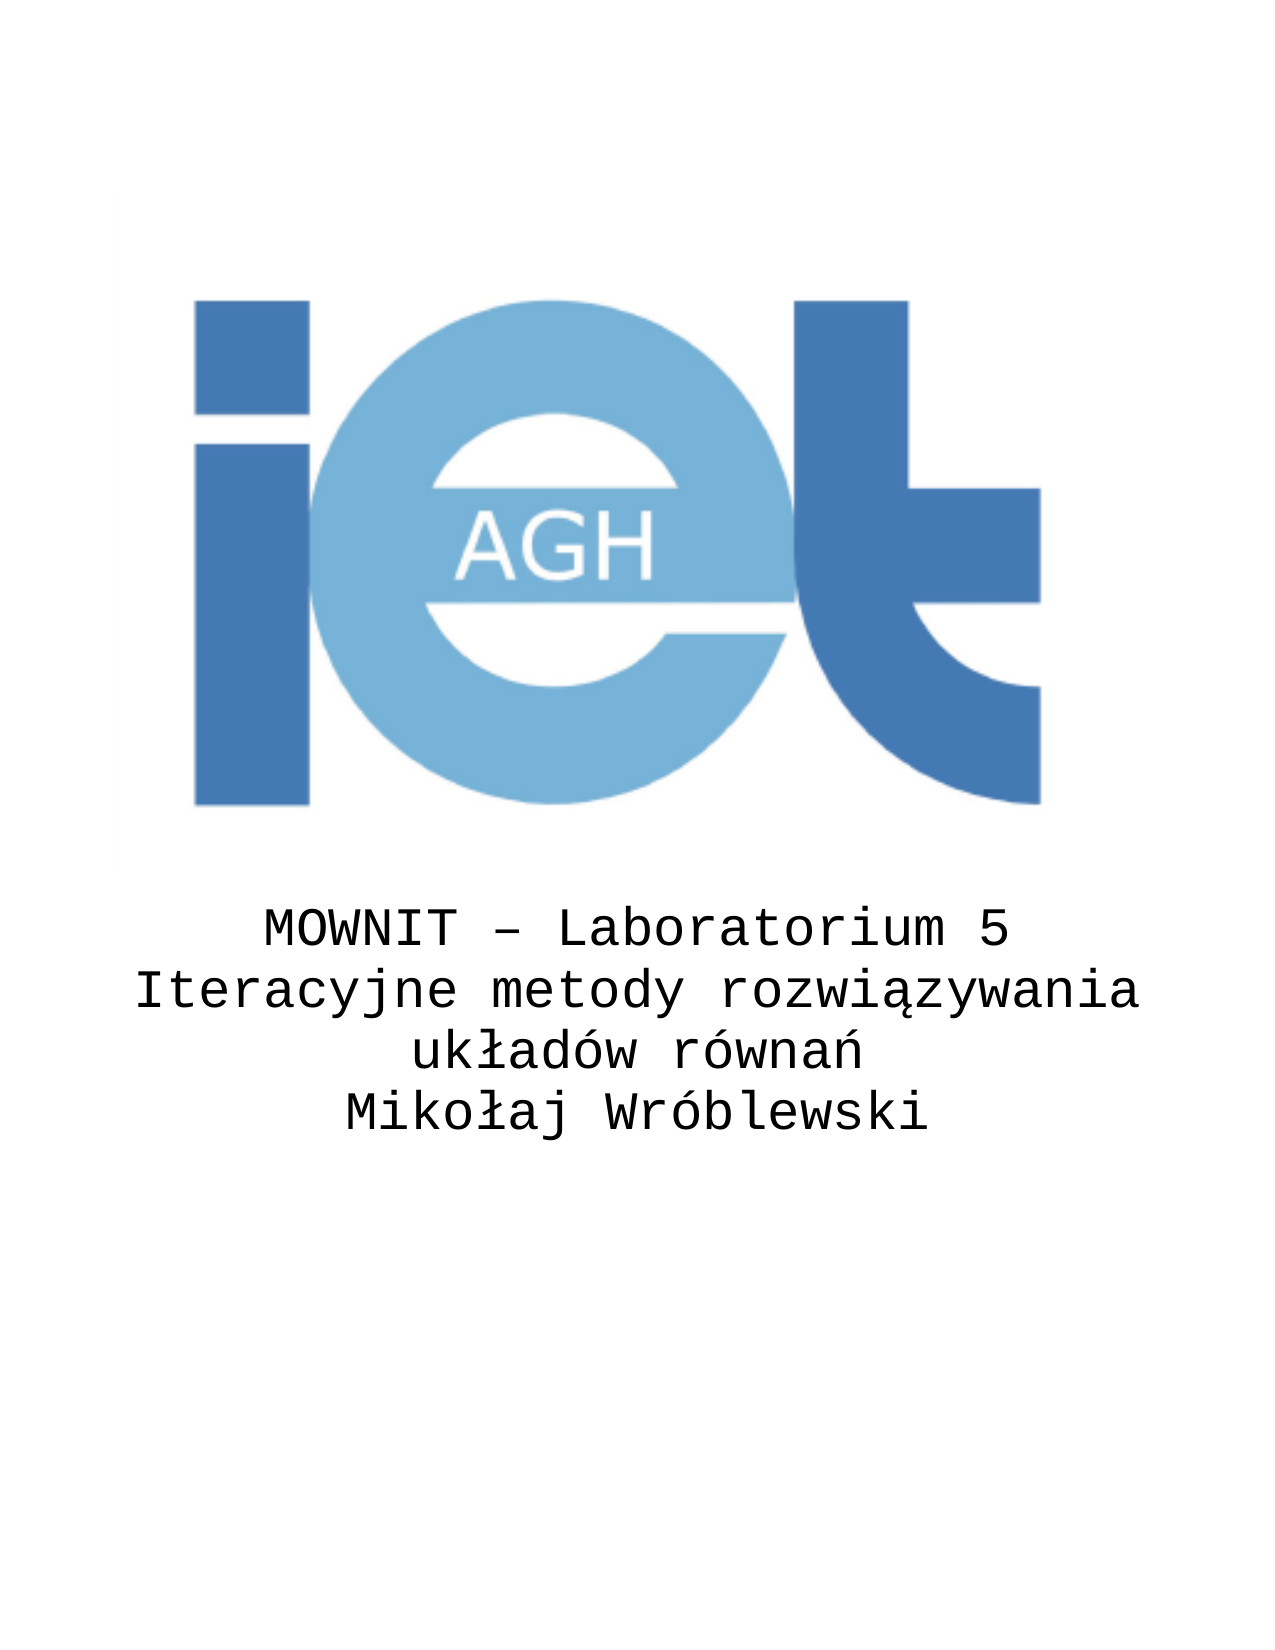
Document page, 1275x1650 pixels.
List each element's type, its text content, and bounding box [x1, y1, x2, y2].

text Iteracyjne metody rozwiązywania układów równań [118, 962, 1157, 1084]
text Mikołaj Wróblewski [118, 1084, 1157, 1146]
text MOWNIT – Laboratorium 5 [118, 901, 1157, 962]
picture [118, 193, 1106, 872]
